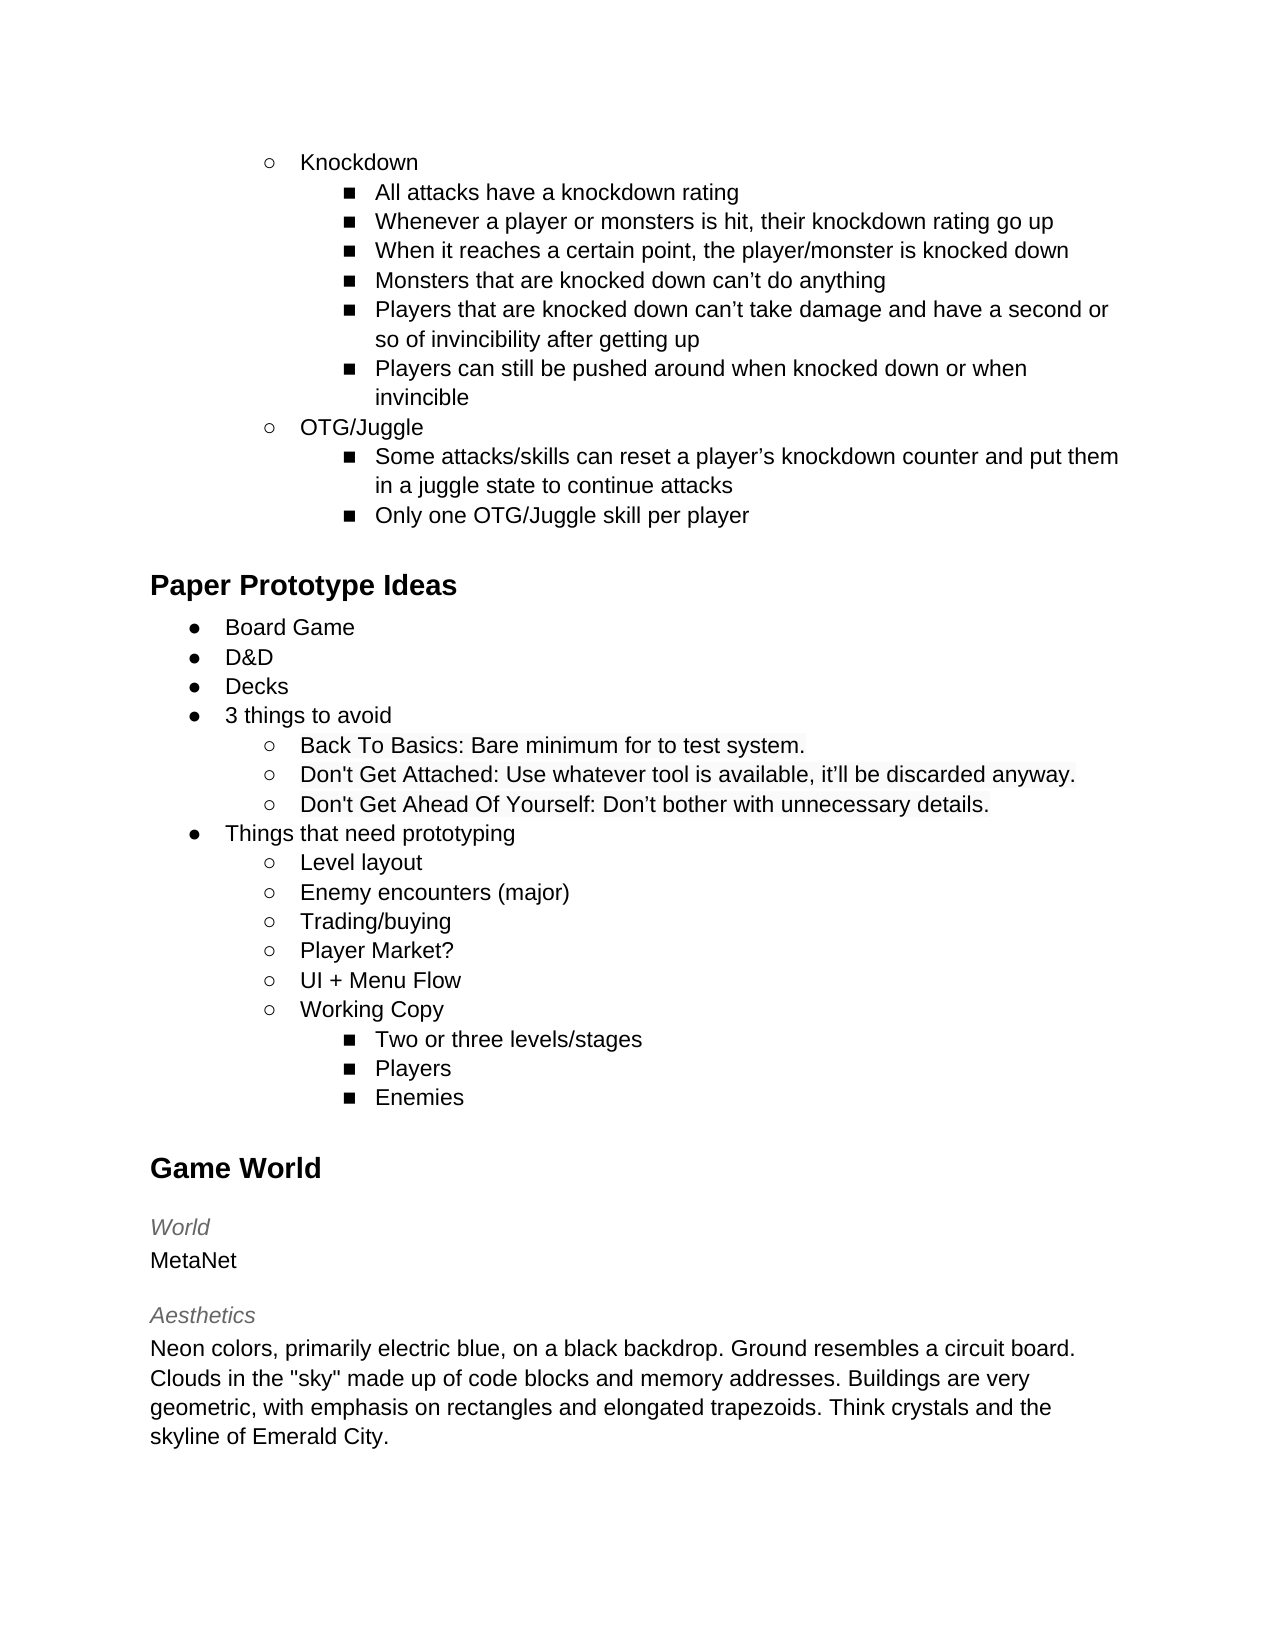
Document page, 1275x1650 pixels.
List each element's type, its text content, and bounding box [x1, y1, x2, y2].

list When it reaches a certain point, the player/monster is knocked down [150, 238, 1125, 264]
list Two or three levels/stages [150, 1026, 1125, 1052]
text Neon colors, primarily electric blue, on a black backdrop. Ground resembles a circuit board. Clouds in the "sky" made up of code blocks and memory addresses. Buildings are very geometric, with emphasis on rectangles and elongated trapezoids. Think crystals and the skyline of Emerald City. [150, 1336, 1125, 1449]
list Players that are knocked down can’t take damage and have a second or so of invincibility after getting up [150, 297, 1125, 352]
list Enemy encounters (major) [262, 879, 1125, 905]
subtitle World [150, 1214, 1125, 1240]
list OTG/Juggle [262, 414, 1125, 440]
list Enemies [150, 1085, 1125, 1111]
list Knockdown [262, 150, 1125, 176]
list 3 things to avoid [187, 703, 1125, 729]
list Player Market? [262, 938, 1125, 964]
subtitle Paper Prototype Ideas [150, 569, 1125, 602]
list Don't Get Attached: Use whatever tool is available, it’ll be discarded anyway. [262, 762, 1125, 788]
text MetaNet [150, 1248, 1125, 1273]
list Things that need prototyping [187, 821, 1125, 846]
list Players can still be pushed around when knocked down or when invincible [150, 356, 1125, 411]
list Players [150, 1056, 1125, 1081]
list Trading/buying [262, 909, 1125, 934]
subtitle Aesthetics [150, 1302, 1125, 1328]
list All attacks have a knockdown rating [150, 179, 1125, 205]
list Back To Basics: Bare minimum for to test system. [262, 733, 1125, 758]
list Monsters that are knocked down can’t do anything [150, 267, 1125, 293]
subtitle Game World [150, 1152, 1125, 1184]
list Board Game [187, 615, 1125, 641]
list Decks [187, 674, 1125, 699]
list D&D [187, 644, 1125, 670]
list Working Copy [262, 997, 1125, 1023]
list UI + Menu Flow [262, 968, 1125, 993]
list Level layout [262, 850, 1125, 876]
list Whenever a player or monsters is hit, their knockdown rating go up [150, 209, 1125, 234]
list Some attacks/skills can reset a player’s knockdown counter and put them in a juggle state to continue attacks [150, 444, 1125, 499]
list Don't Get Ahead Of Yourself: Don’t bother with unnecessary details. [262, 791, 1125, 817]
list Only one OTG/Juggle skill per player [150, 502, 1125, 528]
